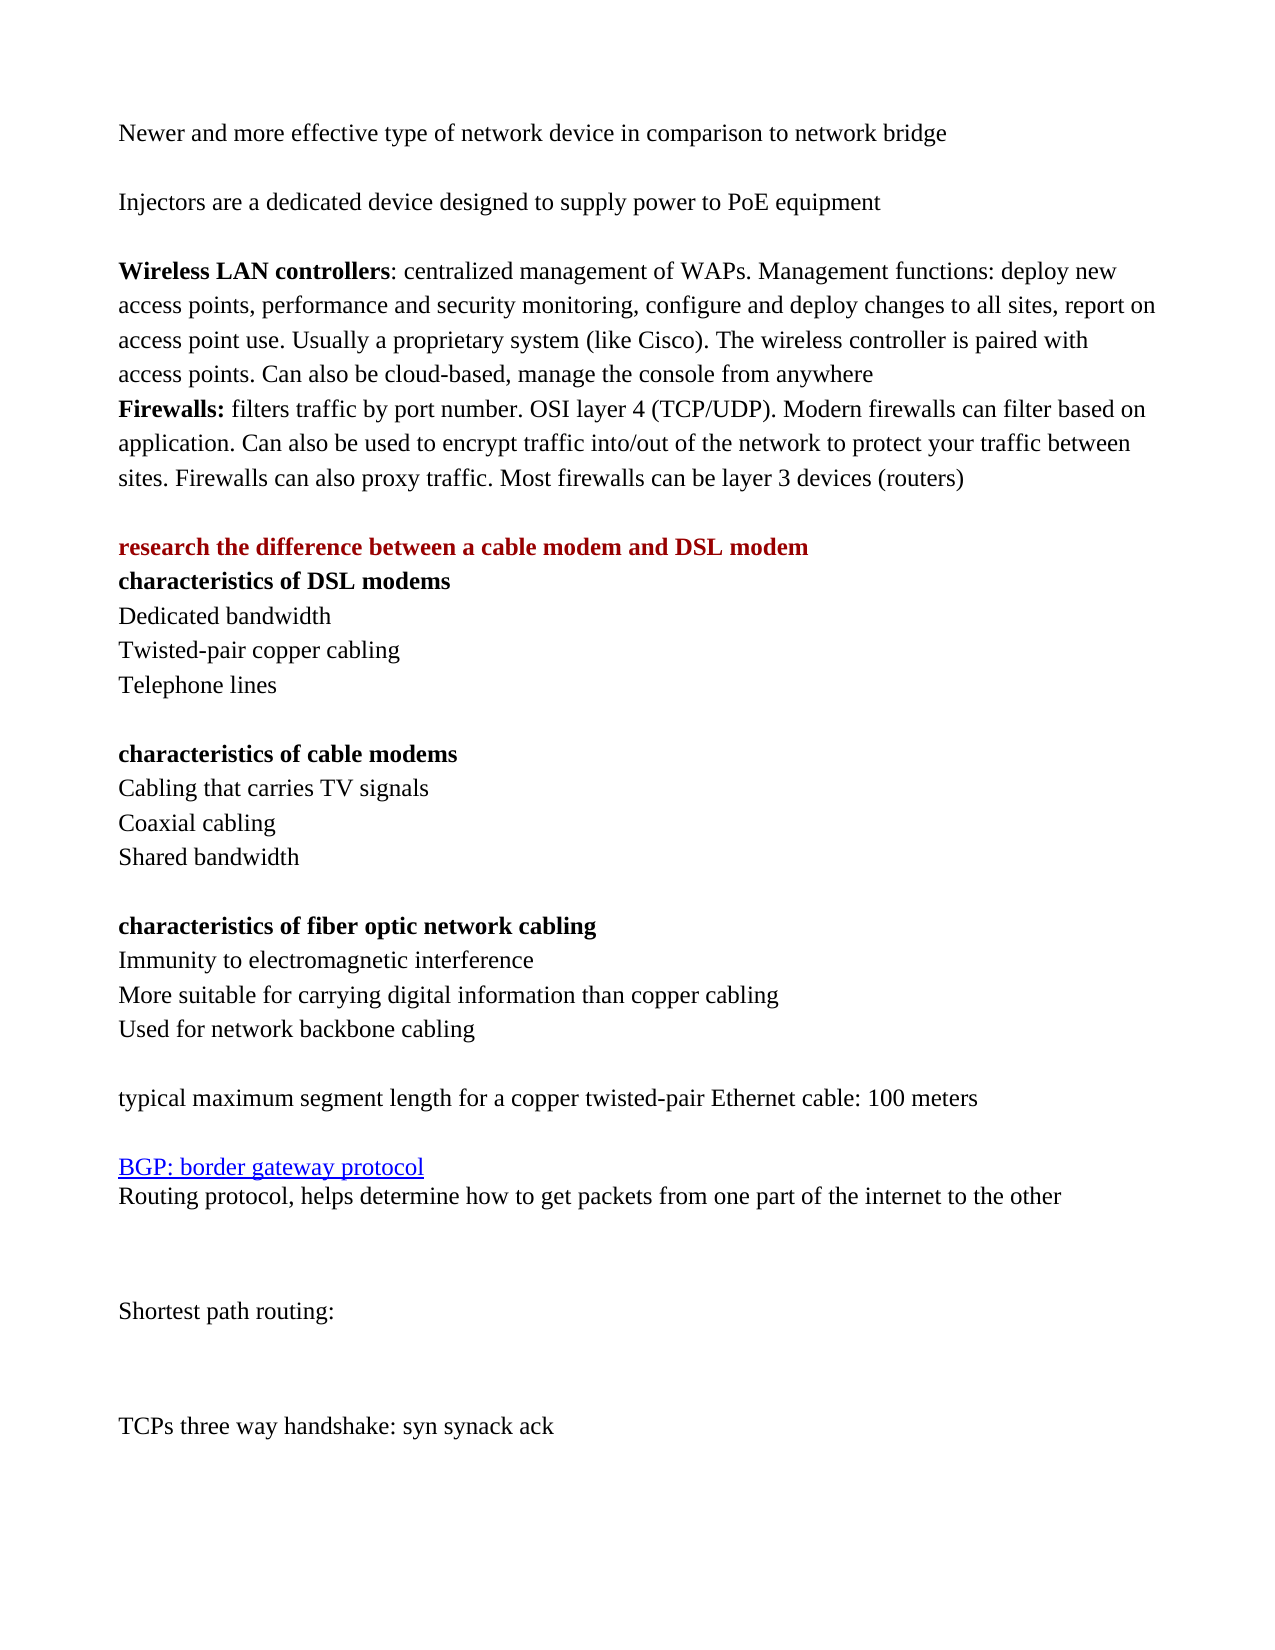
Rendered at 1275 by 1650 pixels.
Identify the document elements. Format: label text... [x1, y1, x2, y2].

text Firewalls: filters traffic by port number. OSI layer 4 (TCP/UDP). Modern firewalls can filter based on application. Can also be used to encrypt traffic into/out of the network to protect your traffic between sites. Firewalls can also proxy traffic. Most firewalls can be layer 3 devices (routers) [118, 394, 1157, 492]
text Cabling that carries TV signals [118, 773, 1157, 802]
text Telephone lines [118, 670, 1157, 698]
text research the difference between a cable modem and DSL modem [118, 532, 1157, 561]
text Injectors are a dedicated device designed to supply power to PoE equipment [118, 187, 1157, 216]
text Dedicated bandwidth [118, 601, 1157, 629]
text Shared bandwidth [118, 842, 1157, 871]
text Used for network backbone cabling [118, 1014, 1157, 1043]
text Twisted-pair copper cabling [118, 635, 1157, 664]
text BGP: border gateway protocol [118, 1152, 1157, 1181]
text Coaxial cabling [118, 808, 1157, 836]
text Shortest path routing: [118, 1296, 1157, 1325]
text TCPs three way handshake: syn synack ack [118, 1411, 1157, 1440]
text Newer and more effective type of network device in comparison to network bridge [118, 118, 1157, 147]
text characteristics of cable modems [118, 739, 1157, 767]
text Routing protocol, helps determine how to get packets from one part of the internet to the other [118, 1181, 1157, 1210]
text More suitable for carrying digital information than copper cabling [118, 980, 1157, 1009]
text Wireless LAN controllers: centralized management of WAPs. Management functions: deploy new access points, performance and security monitoring, configure and deploy changes to all sites, report on access point use. Usually a proprietary system (like Cisco). The wireless controller is paired with access points. Can also be cloud-based, manage the console from anywhere [118, 256, 1157, 388]
text characteristics of DSL modems [118, 566, 1157, 595]
text characteristics of fiber optic network cabling [118, 911, 1157, 940]
text typical maximum segment length for a copper twisted-pair Ethernet cable: 100 meters [118, 1083, 1157, 1112]
text Immunity to electromagnetic interference [118, 946, 1157, 974]
